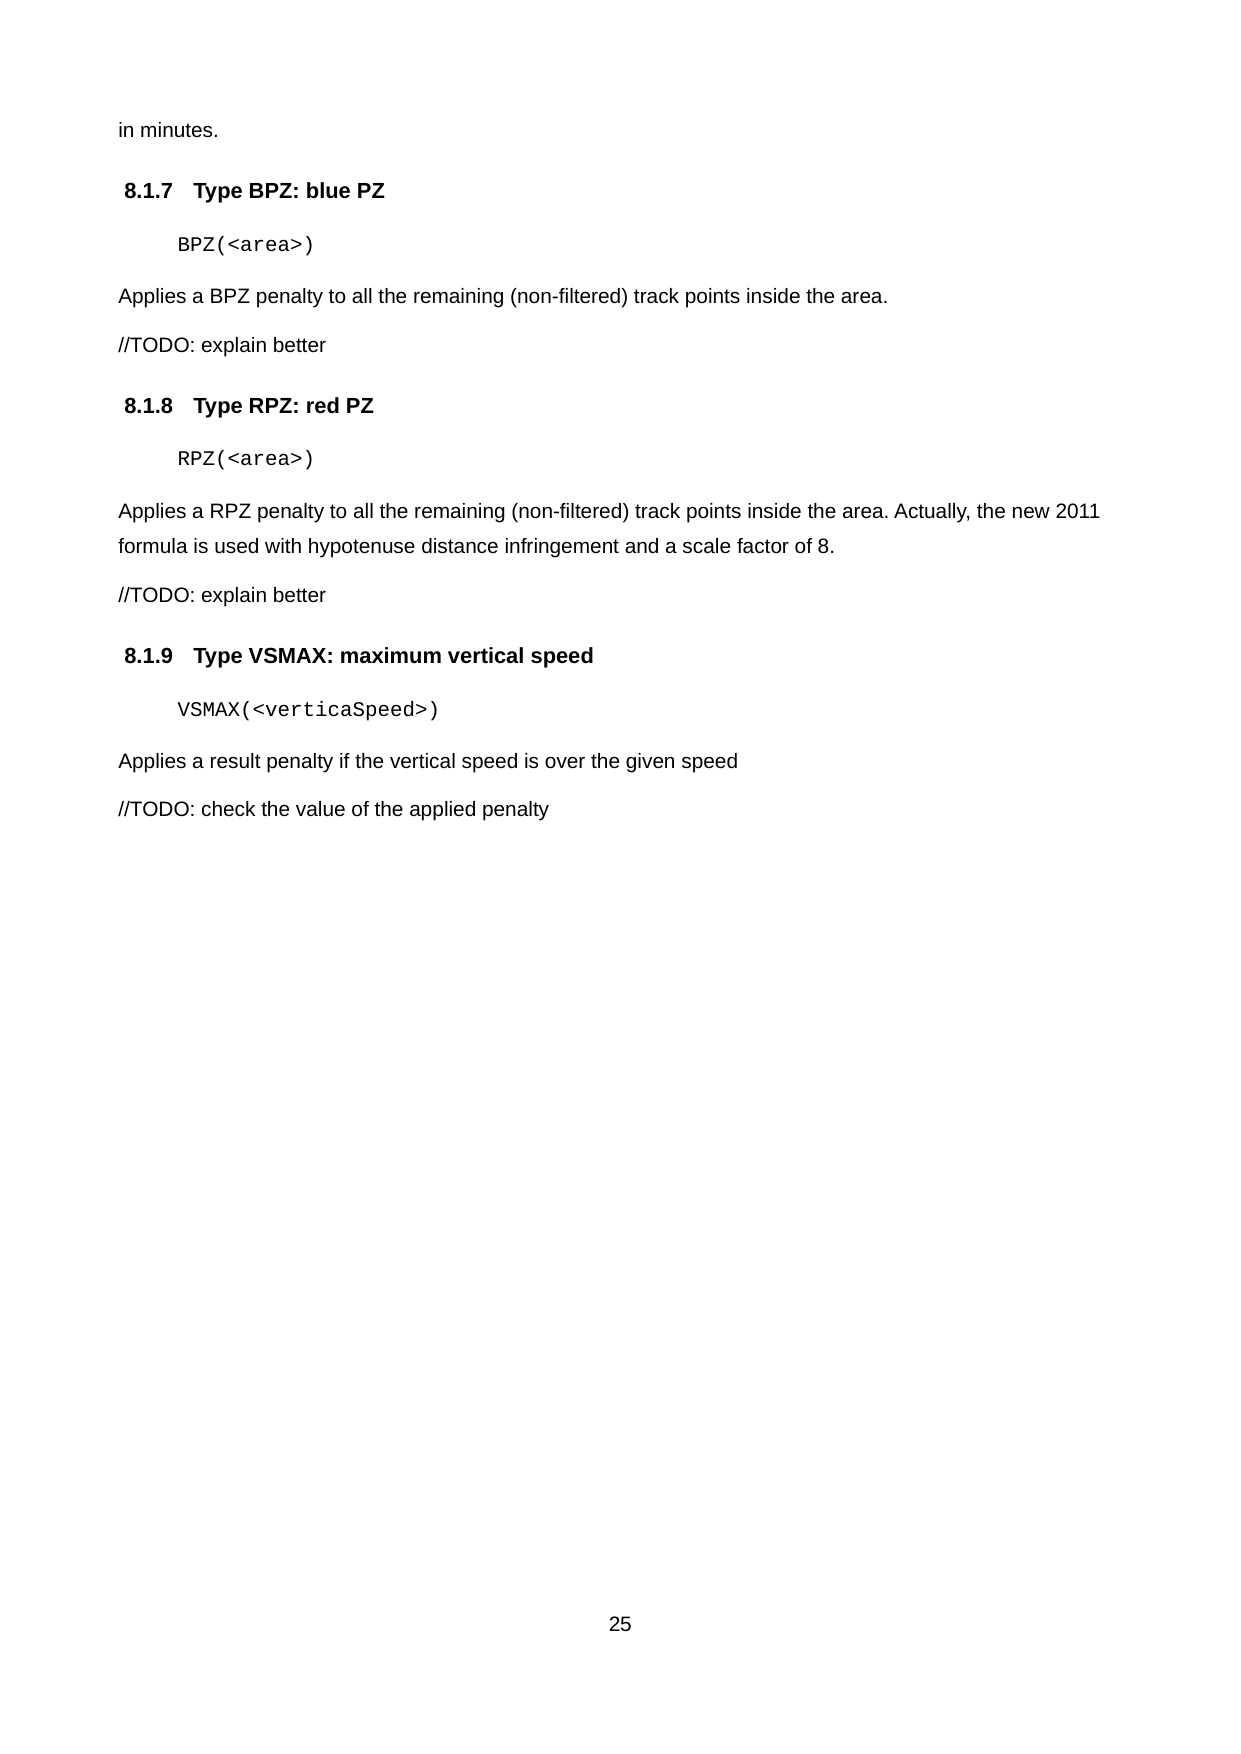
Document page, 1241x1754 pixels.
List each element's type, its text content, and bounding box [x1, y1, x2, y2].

text //TODO: explain better [118, 332, 1122, 356]
subtitle Type VSMAX: maximum vertical speed [118, 643, 1122, 668]
text Applies a BPZ penalty to all the remaining (non-filtered) track points inside the area. [118, 284, 1122, 308]
text VSMAX(<verticaSpeed>) [177, 698, 1063, 722]
subtitle Type BPZ: blue PZ [118, 178, 1122, 203]
text BPZ(<area>) [177, 234, 1063, 257]
subtitle Type RPZ: red PZ [118, 393, 1122, 418]
text in minutes. [118, 118, 1122, 142]
text Applies a RPZ penalty to all the remaining (non-filtered) track points inside the area. Actually, the new 2011 formula is used with hypotenuse distance infringement and a scale factor of 8. [118, 498, 1122, 558]
text //TODO: explain better [118, 583, 1122, 607]
text Applies a result penalty if the vertical speed is over the given speed [118, 749, 1122, 773]
text RPZ(<area>) [177, 448, 1063, 472]
text //TODO: check the value of the applied penalty [118, 797, 1122, 821]
